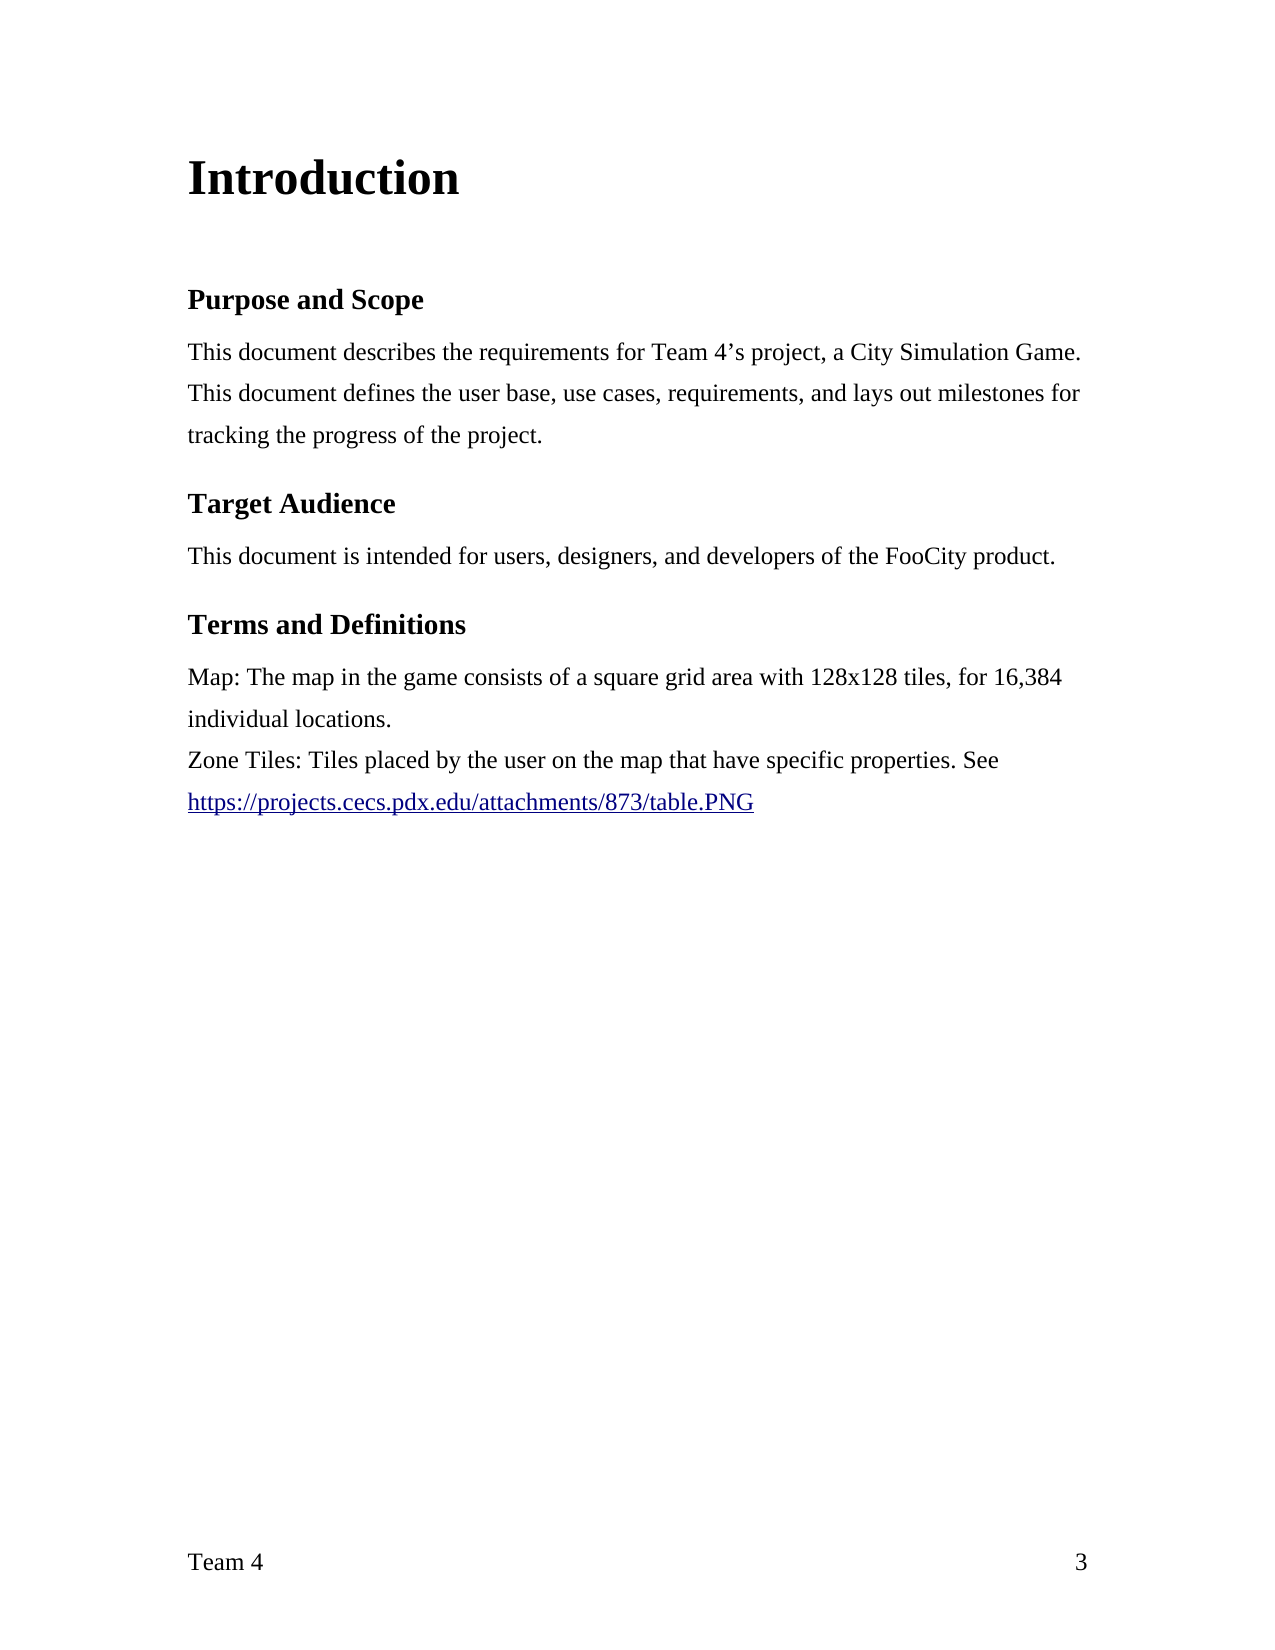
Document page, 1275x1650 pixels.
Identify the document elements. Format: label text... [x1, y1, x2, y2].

subtitle Target Audience [187, 487, 1087, 520]
text This document describes the requirements for Team 4’s project, a City Simulation Game. This document defines the user base, use cases, requirements, and lays out milestones for tracking the progress of the project. [187, 338, 1087, 449]
subtitle Purpose and Scope [187, 283, 1087, 315]
subtitle Introduction [187, 150, 1087, 205]
text Map: The map in the game consists of a square grid area with 128x128 tiles, for 16,384 individual locations. [187, 663, 1087, 733]
text This document is intended for users, designers, and developers of the FooCity product. [187, 542, 1087, 570]
text Zone Tiles: Tiles placed by the user on the map that have specific properties. See https://projects.cecs.pdx.edu/attachments/873/table.PNG [187, 747, 1087, 816]
subtitle Terms and Definitions [187, 609, 1087, 641]
